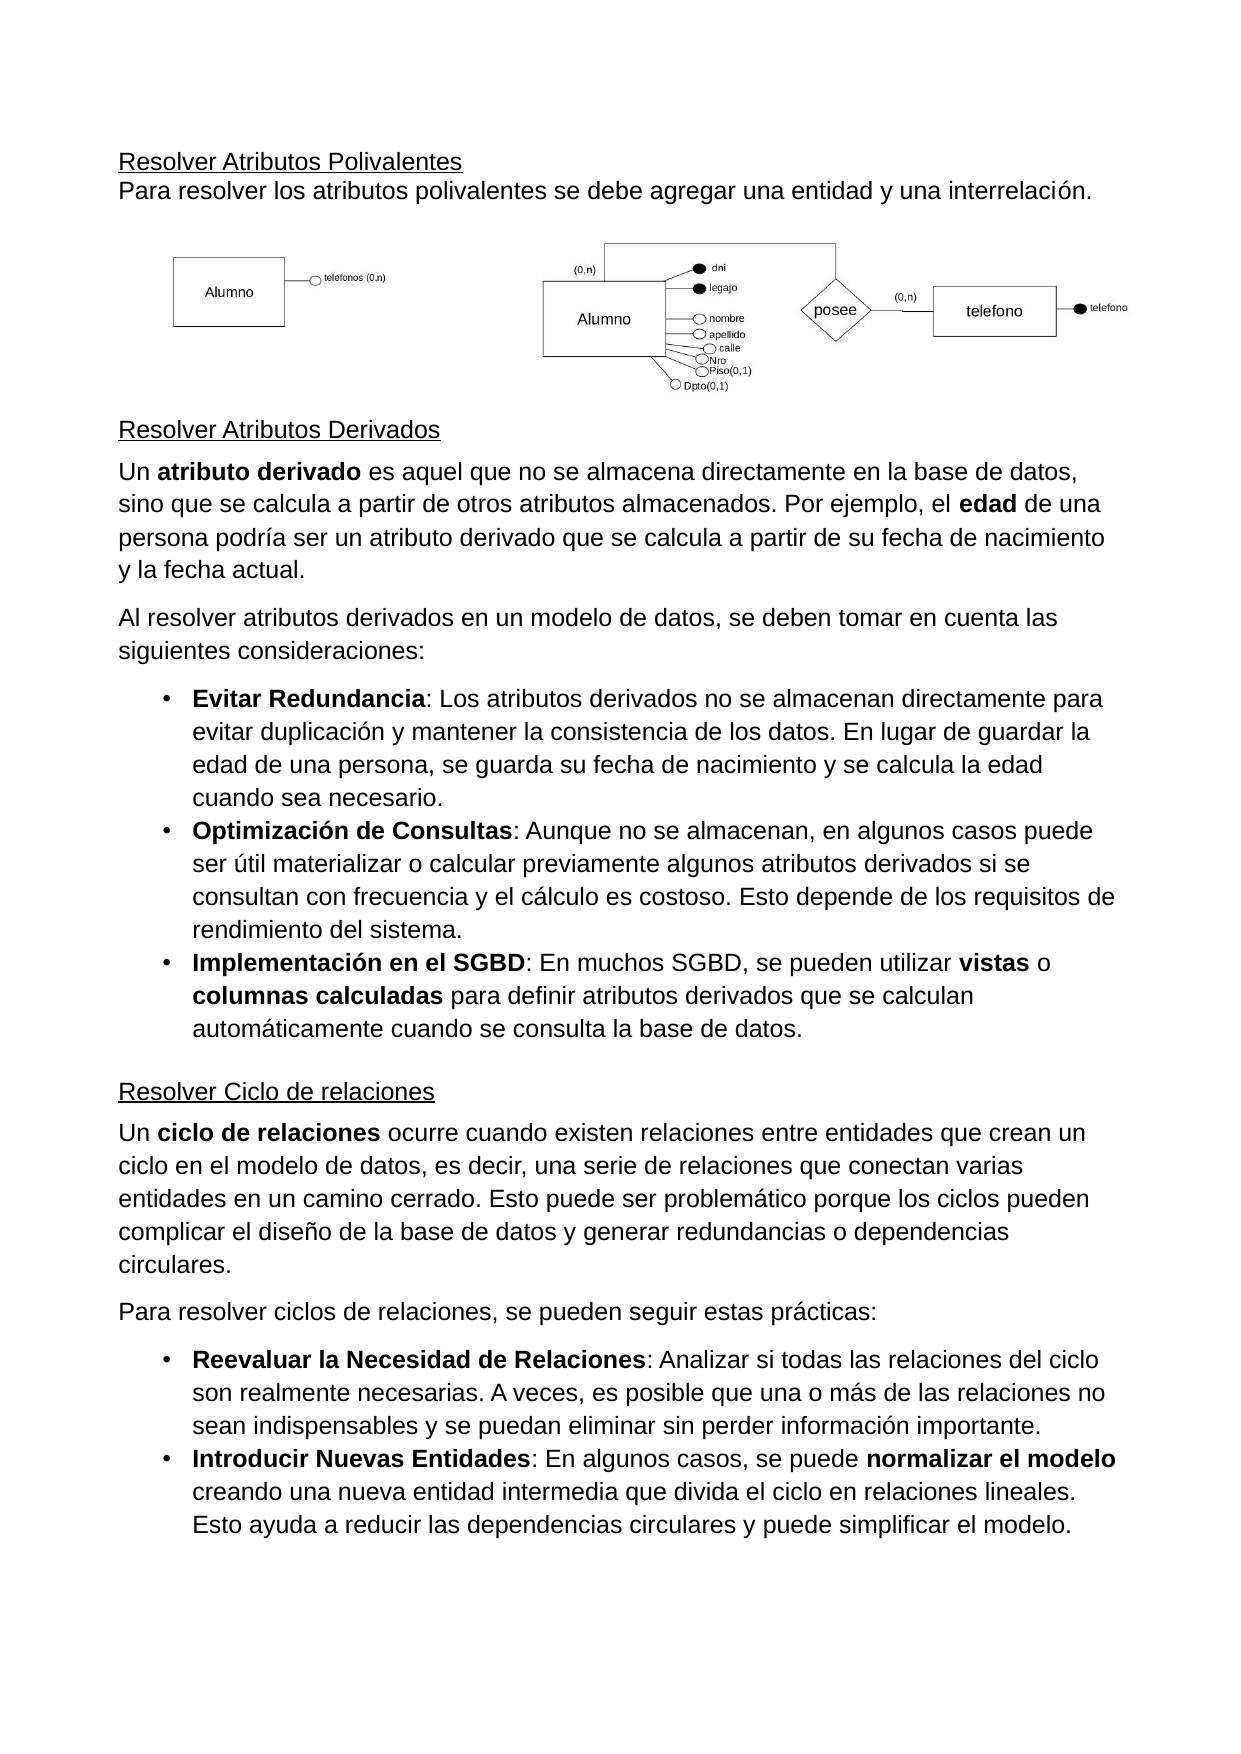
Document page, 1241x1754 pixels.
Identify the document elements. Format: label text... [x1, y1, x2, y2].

list Evitar Redundancia: Los atributos derivados no se almacenan directamente para evitar duplicación y mantener la consistencia de los datos. En lugar de guardar la edad de una persona, se guarda su fecha de nacimiento y se calcula la edad cuando sea necesario. [162, 684, 1122, 812]
text Un atributo derivado es aquel que no se almacena directamente en la base de datos, sino que se calcula a partir de otros atributos almacenados. Por ejemplo, el edad de una persona podría ser un atributo derivado que se calcula a partir de su fecha de nacimiento y la fecha actual. [118, 456, 1122, 584]
list Optimización de Consultas: Aunque no se almacenan, en algunos casos puede ser útil materializar o calcular previamente algunos atributos derivados si se consultan con frecuencia y el cálculo es costoso. Esto depende de los requisitos de rendimiento del sistema. [162, 816, 1122, 944]
text Para resolver los atributos polivalentes se debe agregar una entidad y una interrelación. [118, 176, 1122, 204]
subtitle Resolver Atributos Derivados [118, 415, 510, 444]
list Introducir Nuevas Entidades: En algunos casos, se puede normalizar el modelo creando una nueva entidad intermedia que divida el ciclo en relaciones lineales. Esto ayuda a reducir las dependencias circulares y puede simplificar el modelo. [162, 1444, 1122, 1539]
list Reevaluar la Necesidad de Relaciones: Analizar si todas las relaciones del ciclo son realmente necesarias. A veces, es posible que una o más de las relaciones no sean indispensables y se puedan eliminar sin perder información importante. [162, 1345, 1122, 1440]
text Un ciclo de relaciones ocurre cuando existen relaciones entre entidades que crean un ciclo en el modelo de datos, es decir, una serie de relaciones que conectan varias entidades en un camino cerrado. Esto puede ser problemático porque los ciclos pueden complicar el diseño de la base de datos y generar redundancias o dependencias circulares. [118, 1118, 1122, 1278]
subtitle Resolver Ciclo de relaciones [118, 1076, 1122, 1105]
picture [510, 208, 1144, 454]
text Para resolver ciclos de relaciones, se pueden seguir estas prácticas: [118, 1297, 1122, 1326]
list Implementación en el SGBD: En muchos SGBD, se pueden utilizar vistas o columnas calculadas para definir atributos derivados que se calculan automáticamente cuando se consulta la base de datos. [162, 948, 1122, 1043]
picture [139, 221, 450, 352]
text Resolver Atributos Polivalentes [118, 147, 1122, 176]
text Al resolver atributos derivados en un modelo de datos, se deben tomar en cuenta las siguientes consideraciones: [118, 603, 1122, 665]
